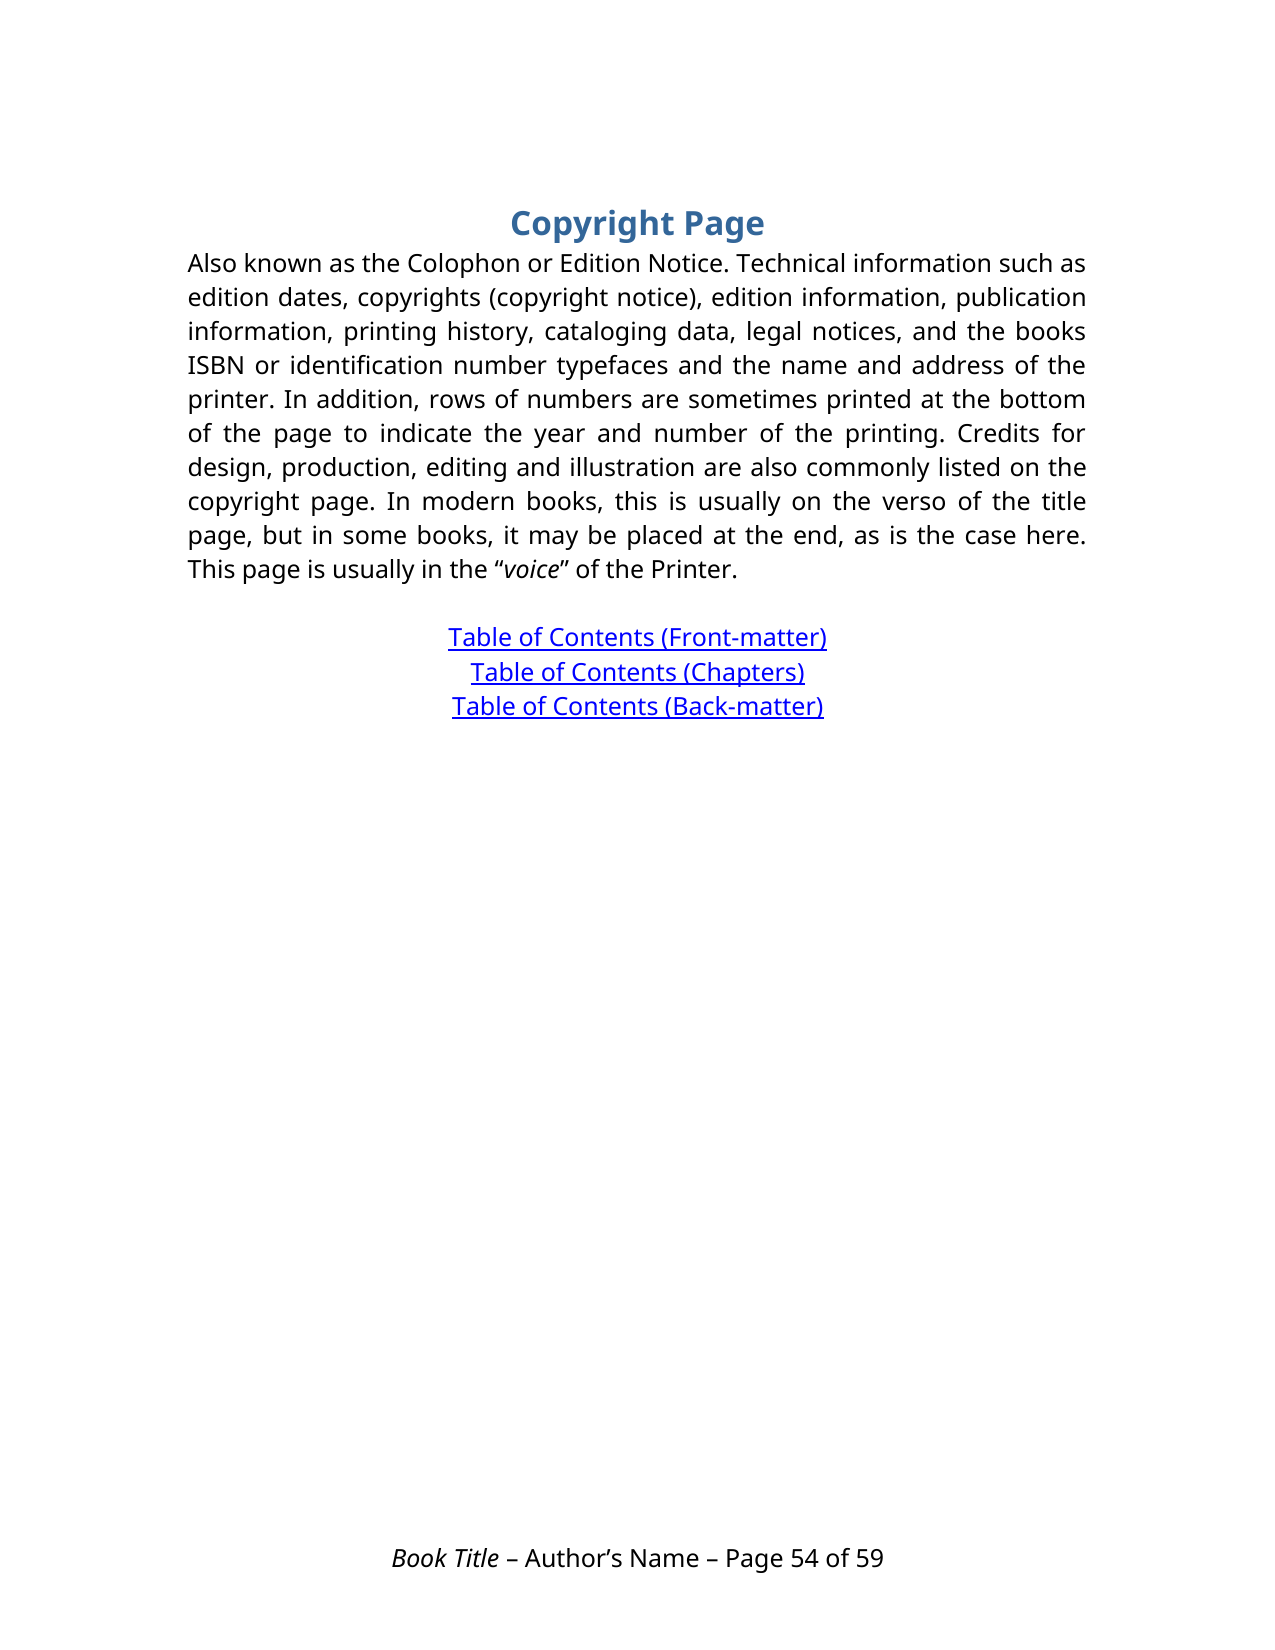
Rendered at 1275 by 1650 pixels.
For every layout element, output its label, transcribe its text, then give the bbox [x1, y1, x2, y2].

text Table of Contents (Chapters) [187, 654, 1087, 688]
text Also known as the Colophon or Edition Notice. Technical information such as edition dates, copyrights (copyright notice), edition information, publication information, printing history, cataloging data, legal notices, and the books ISBN or identification number typefaces and the name and address of the printer. In addition, rows of numbers are sometimes printed at the bottom of the page to indicate the year and number of the printing. Credits for design, production, editing and illustration are also commonly listed on the copyright page. In modern books, this is usually on the verso of the title page, but in some books, it may be placed at the end, as is the case here. This page is usually in the “voice” of the Printer. [187, 245, 1087, 586]
text Table of Contents (Front-matter) [187, 620, 1087, 654]
subtitle Copyright Page [187, 200, 1087, 245]
text Table of Contents (Back-matter) [187, 688, 1087, 722]
